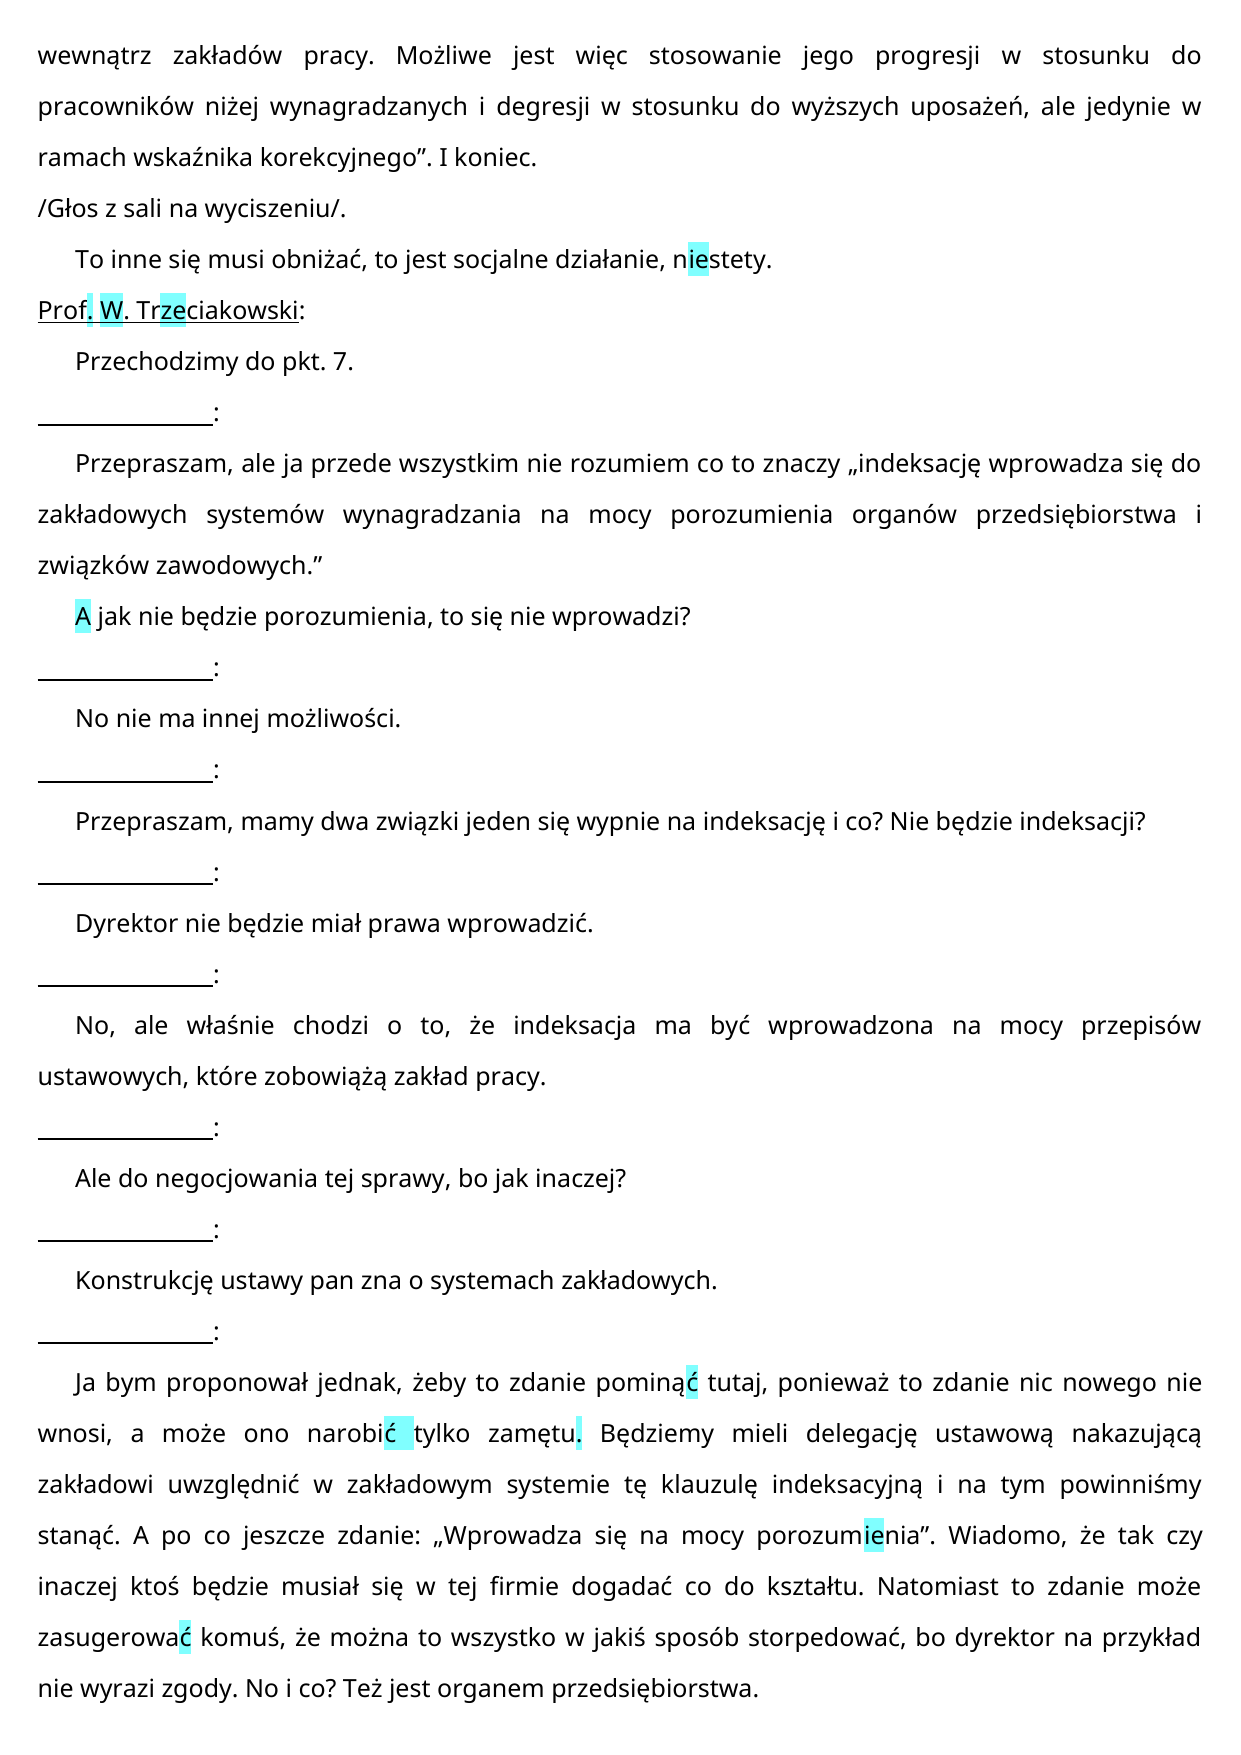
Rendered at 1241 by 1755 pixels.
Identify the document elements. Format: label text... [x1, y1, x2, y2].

text To inne się musi obniżać, to jest socjalne działanie, niestety. [37, 242, 1203, 276]
text Ale do negocjowania tej sprawy, bo jak inaczej? [37, 1160, 1203, 1194]
text : [37, 650, 1203, 684]
text : [37, 854, 1203, 888]
text No nie ma innej możliwości. [37, 701, 1203, 735]
text : [37, 395, 1203, 429]
text Konstrukcję ustawy pan zna o systemach zakładowych. [37, 1262, 1203, 1297]
text No, ale właśnie chodzi o to, że indeksacja ma być wprowadzona na mocy przepisów ustawowych, które zobowiążą zakład pracy. [37, 1007, 1203, 1092]
text Przepraszam, ale ja przede wszystkim nie rozumiem co to znaczy „indeksację wprowadza się do zakładowych systemów wynagradzania na mocy porozumienia organów przedsiębiorstwa i związków zawodowych.” [37, 446, 1203, 582]
text : [37, 1313, 1203, 1348]
text Ja bym proponował jednak, żeby to zdanie pominąć tutaj, ponieważ to zdanie nic nowego nie wnosi, a może ono narobić tylko zamętu. Będziemy mieli delegację ustawową nakazującą zakładowi uwzględnić w zakładowym systemie tę klauzulę indeksacyjną i na tym powinniśmy stanąć. A po co jeszcze zdanie: „Wprowadza się na mocy porozumienia”. Wiadomo, że tak czy inaczej ktoś będzie musiał się w tej firmie dogadać co do kształtu. Natomiast to zdanie może zasugerować komuś, że można to wszystko w jakiś sposób storpedować, bo dyrektor na przykład nie wyrazi zgody. No i co? Też jest organem przedsiębiorstwa. [37, 1364, 1203, 1705]
text Przechodzimy do pkt. 7. [37, 344, 1203, 378]
text : [37, 1211, 1203, 1246]
text : [37, 956, 1203, 990]
text A jak nie będzie porozumienia, to się nie wprowadzi? [37, 599, 1203, 633]
text /Głos z sali na wyciszeniu/. [37, 191, 1203, 225]
text Dyrektor nie będzie miał prawa wprowadzić. [37, 905, 1203, 939]
text Prof. W. Trzeciakowski: [37, 293, 1203, 327]
text Przepraszam, mamy dwa związki jeden się wypnie na indeksację i co? Nie będzie indeksacji? [37, 803, 1203, 837]
text wewnątrz zakładów pracy. Możliwe jest więc stosowanie jego progresji w stosunku do pracowników niżej wynagradzanych i degresji w stosunku do wyższych uposażeń, ale jedynie w ramach wskaźnika korekcyjnego”. I koniec. [37, 37, 1203, 174]
text : [37, 1109, 1203, 1143]
text : [37, 752, 1203, 786]
